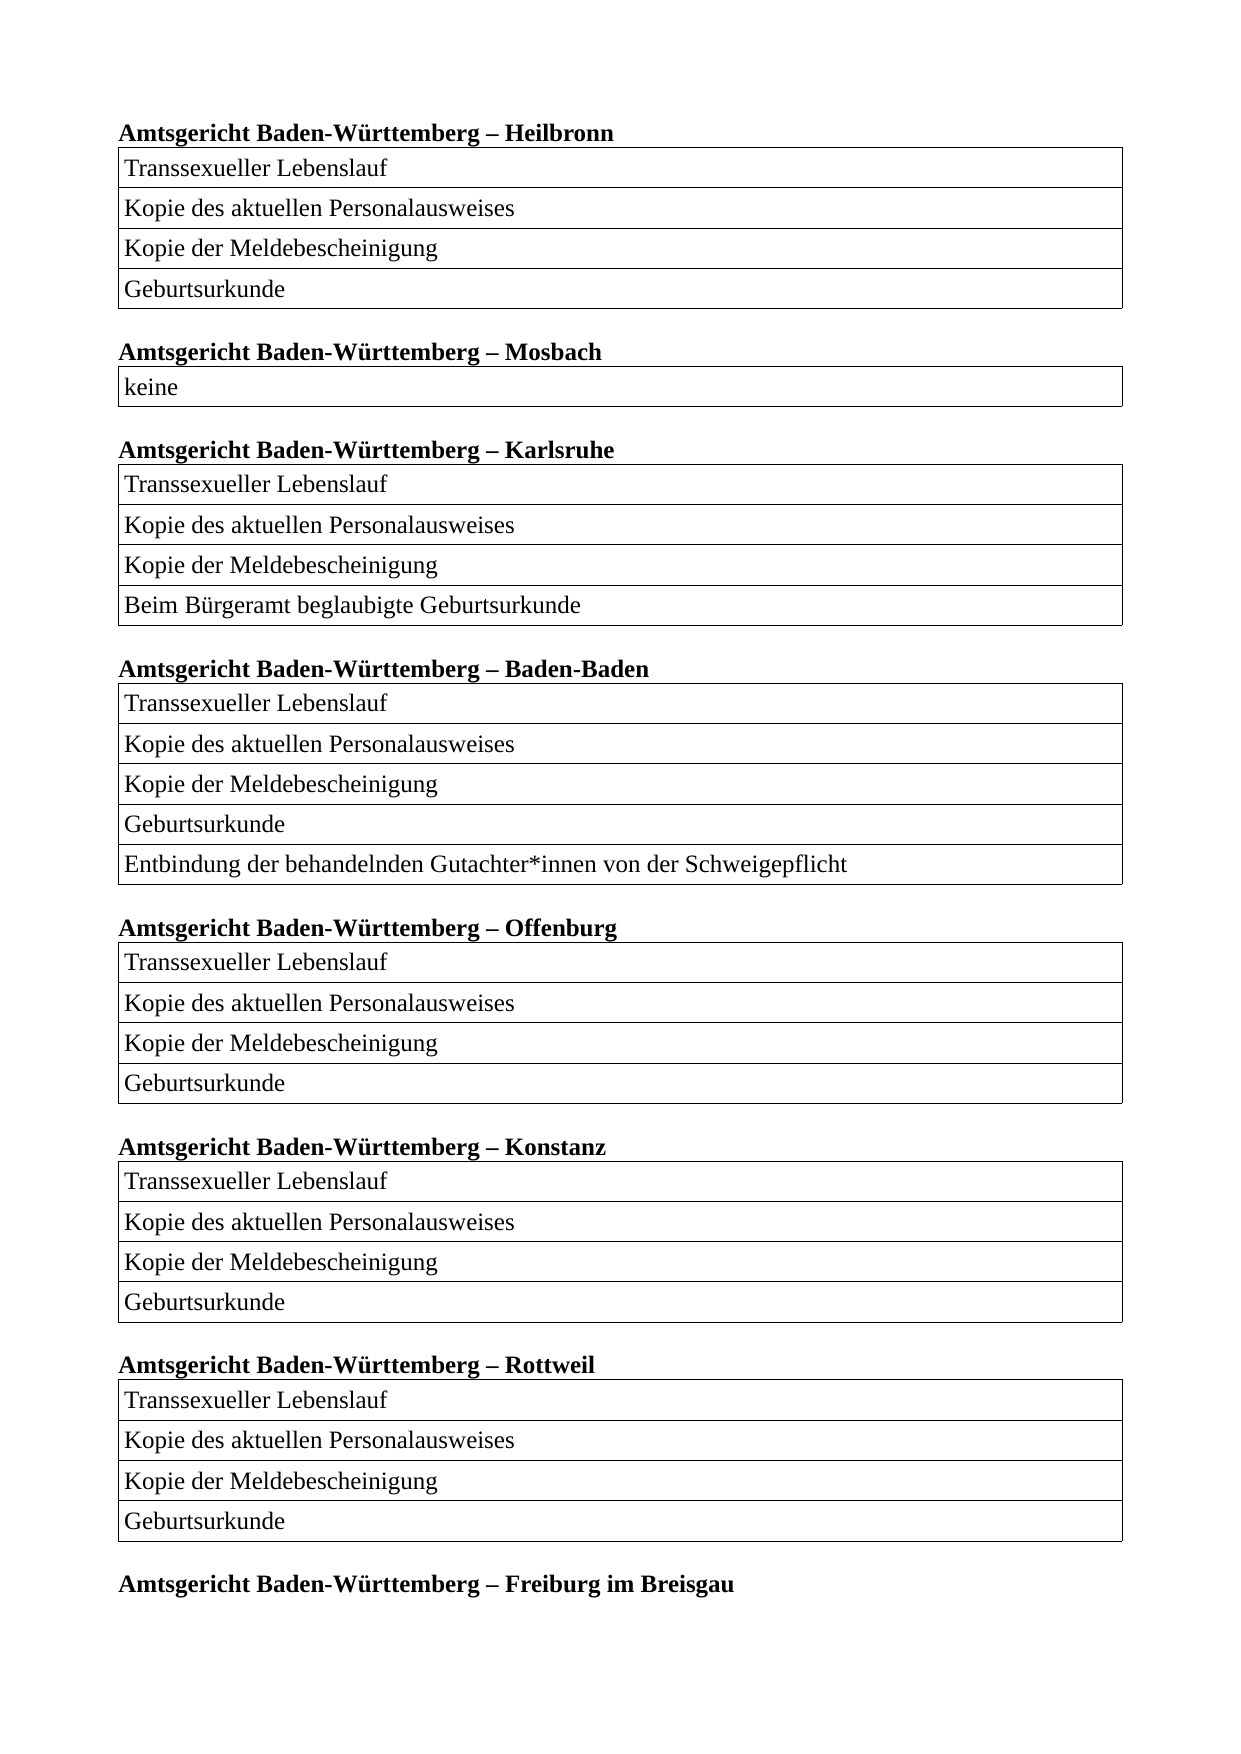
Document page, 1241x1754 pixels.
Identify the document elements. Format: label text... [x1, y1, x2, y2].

text Amtsgericht Baden-Württemberg – Rottweil [118, 1351, 1122, 1379]
table_cell Entbindung der behandelnden Gutachter*innen von der Schweigepflicht [119, 845, 1122, 884]
text Amtsgericht Baden-Württemberg – Baden-Baden [118, 654, 1122, 682]
table_header Transsexueller Lebenslauf [119, 1380, 1122, 1420]
table_cell Geburtsurkunde [119, 1501, 1122, 1541]
table_cell Kopie des aktuellen Personalausweises [119, 1421, 1122, 1460]
table_header Transsexueller Lebenslauf [119, 943, 1122, 982]
table_cell Beim Bürgeramt beglaubigte Geburtsurkunde [119, 586, 1122, 625]
table_header Transsexueller Lebenslauf [119, 465, 1122, 504]
table_header keine [119, 367, 1122, 406]
table_cell Kopie des aktuellen Personalausweises [119, 1202, 1122, 1241]
table_header Transsexueller Lebenslauf [119, 1162, 1122, 1201]
text Amtsgericht Baden-Württemberg – Mosbach [118, 337, 1122, 366]
text Amtsgericht Baden-Württemberg – Offenburg [118, 913, 1122, 942]
table_cell Kopie der Meldebescheinigung [119, 764, 1122, 803]
table_cell Kopie des aktuellen Personalausweises [119, 505, 1122, 544]
table_header Transsexueller Lebenslauf [119, 684, 1122, 723]
table_cell Kopie der Meldebescheinigung [119, 545, 1122, 584]
table_cell Kopie des aktuellen Personalausweises [119, 983, 1122, 1022]
text Amtsgericht Baden-Württemberg – Freiburg im Breisgau [118, 1569, 1122, 1598]
text Amtsgericht Baden-Württemberg – Heilbronn [118, 118, 1122, 147]
table_cell Geburtsurkunde [119, 1064, 1122, 1103]
table_header Transsexueller Lebenslauf [119, 148, 1122, 187]
table_cell Kopie der Meldebescheinigung [119, 1023, 1122, 1063]
table_cell Geburtsurkunde [119, 805, 1122, 844]
table_cell Geburtsurkunde [119, 1282, 1122, 1322]
table_cell Kopie der Meldebescheinigung [119, 1461, 1122, 1500]
text Amtsgericht Baden-Württemberg – Konstanz [118, 1132, 1122, 1161]
table_cell Kopie der Meldebescheinigung [119, 1242, 1122, 1281]
text Amtsgericht Baden-Württemberg – Karlsruhe [118, 435, 1122, 464]
table_cell Kopie des aktuellen Personalausweises [119, 724, 1122, 763]
table_cell Kopie der Meldebescheinigung [119, 229, 1122, 268]
table_cell Kopie des aktuellen Personalausweises [119, 188, 1122, 227]
table_cell Geburtsurkunde [119, 269, 1122, 308]
